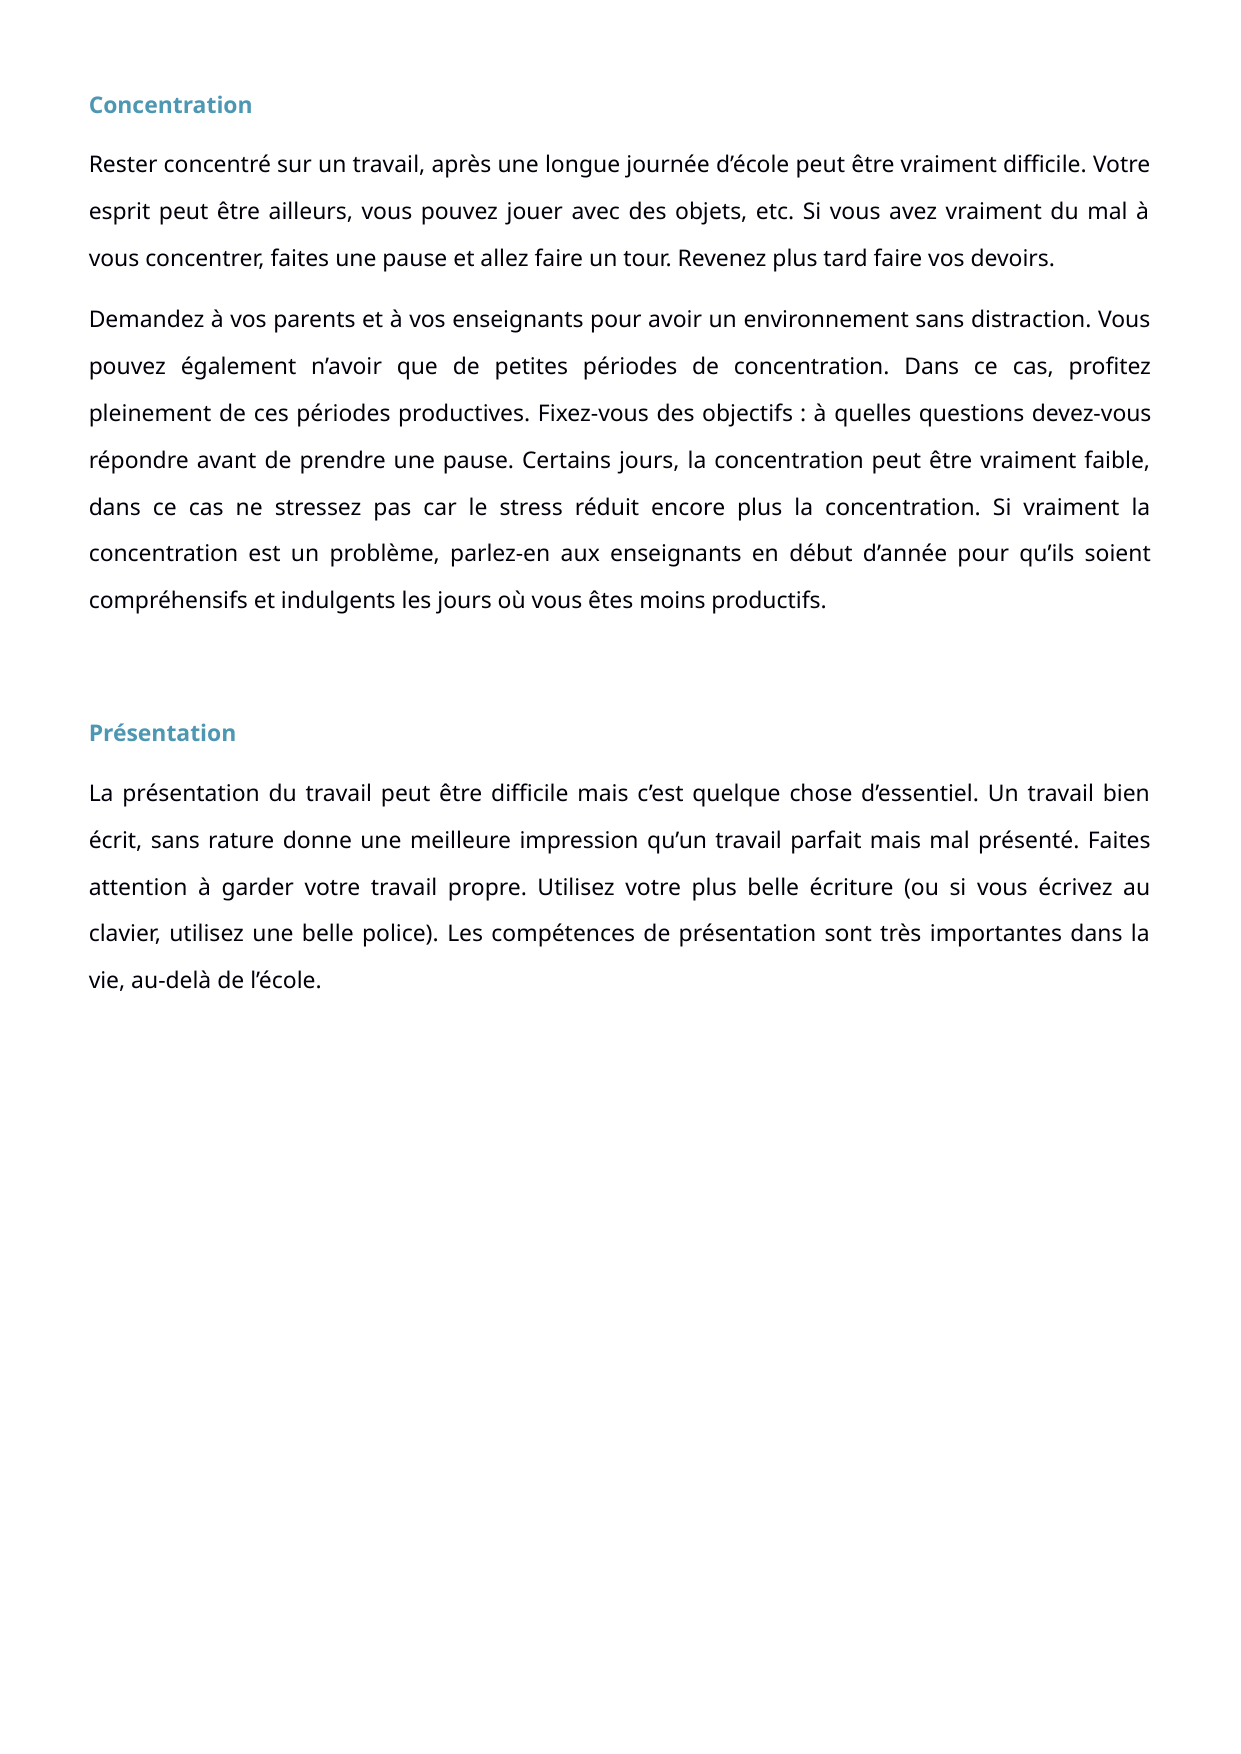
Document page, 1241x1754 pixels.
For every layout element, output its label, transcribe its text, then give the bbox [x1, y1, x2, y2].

subtitle Présentation [88, 717, 1152, 749]
text Rester concentré sur un travail, après une longue journée d’école peut être vraiment difficile. Votre esprit peut être ailleurs, vous pouvez jouer avec des objets, etc. Si vous avez vraiment du mal à vous concentrer, faites une pause et allez faire un tour. Revenez plus tard faire vos devoirs. [88, 148, 1152, 273]
text La présentation du travail peut être difficile mais c’est quelque chose d’essentiel. Un travail bien écrit, sans rature donne une meilleure impression qu’un travail parfait mais mal présenté. Faites attention à garder votre travail propre. Utilisez votre plus belle écriture (ou si vous écrivez au clavier, utilisez une belle police). Les compétences de présentation sont très importantes dans la vie, au-delà de l’école. [88, 777, 1152, 995]
text Demandez à vos parents et à vos enseignants pour avoir un environnement sans distraction. Vous pouvez également n’avoir que de petites périodes de concentration. Dans ce cas, profitez pleinement de ces périodes productives. Fixez-vous des objectifs : à quelles questions devez-vous répondre avant de prendre une pause. Certains jours, la concentration peut être vraiment faible, dans ce cas ne stressez pas car le stress réduit encore plus la concentration. Si vraiment la concentration est un problème, parlez-en aux enseignants en début d’année pour qu’ils soient compréhensifs et indulgents les jours où vous êtes moins productifs. [88, 303, 1152, 616]
subtitle Concentration [88, 88, 1152, 120]
